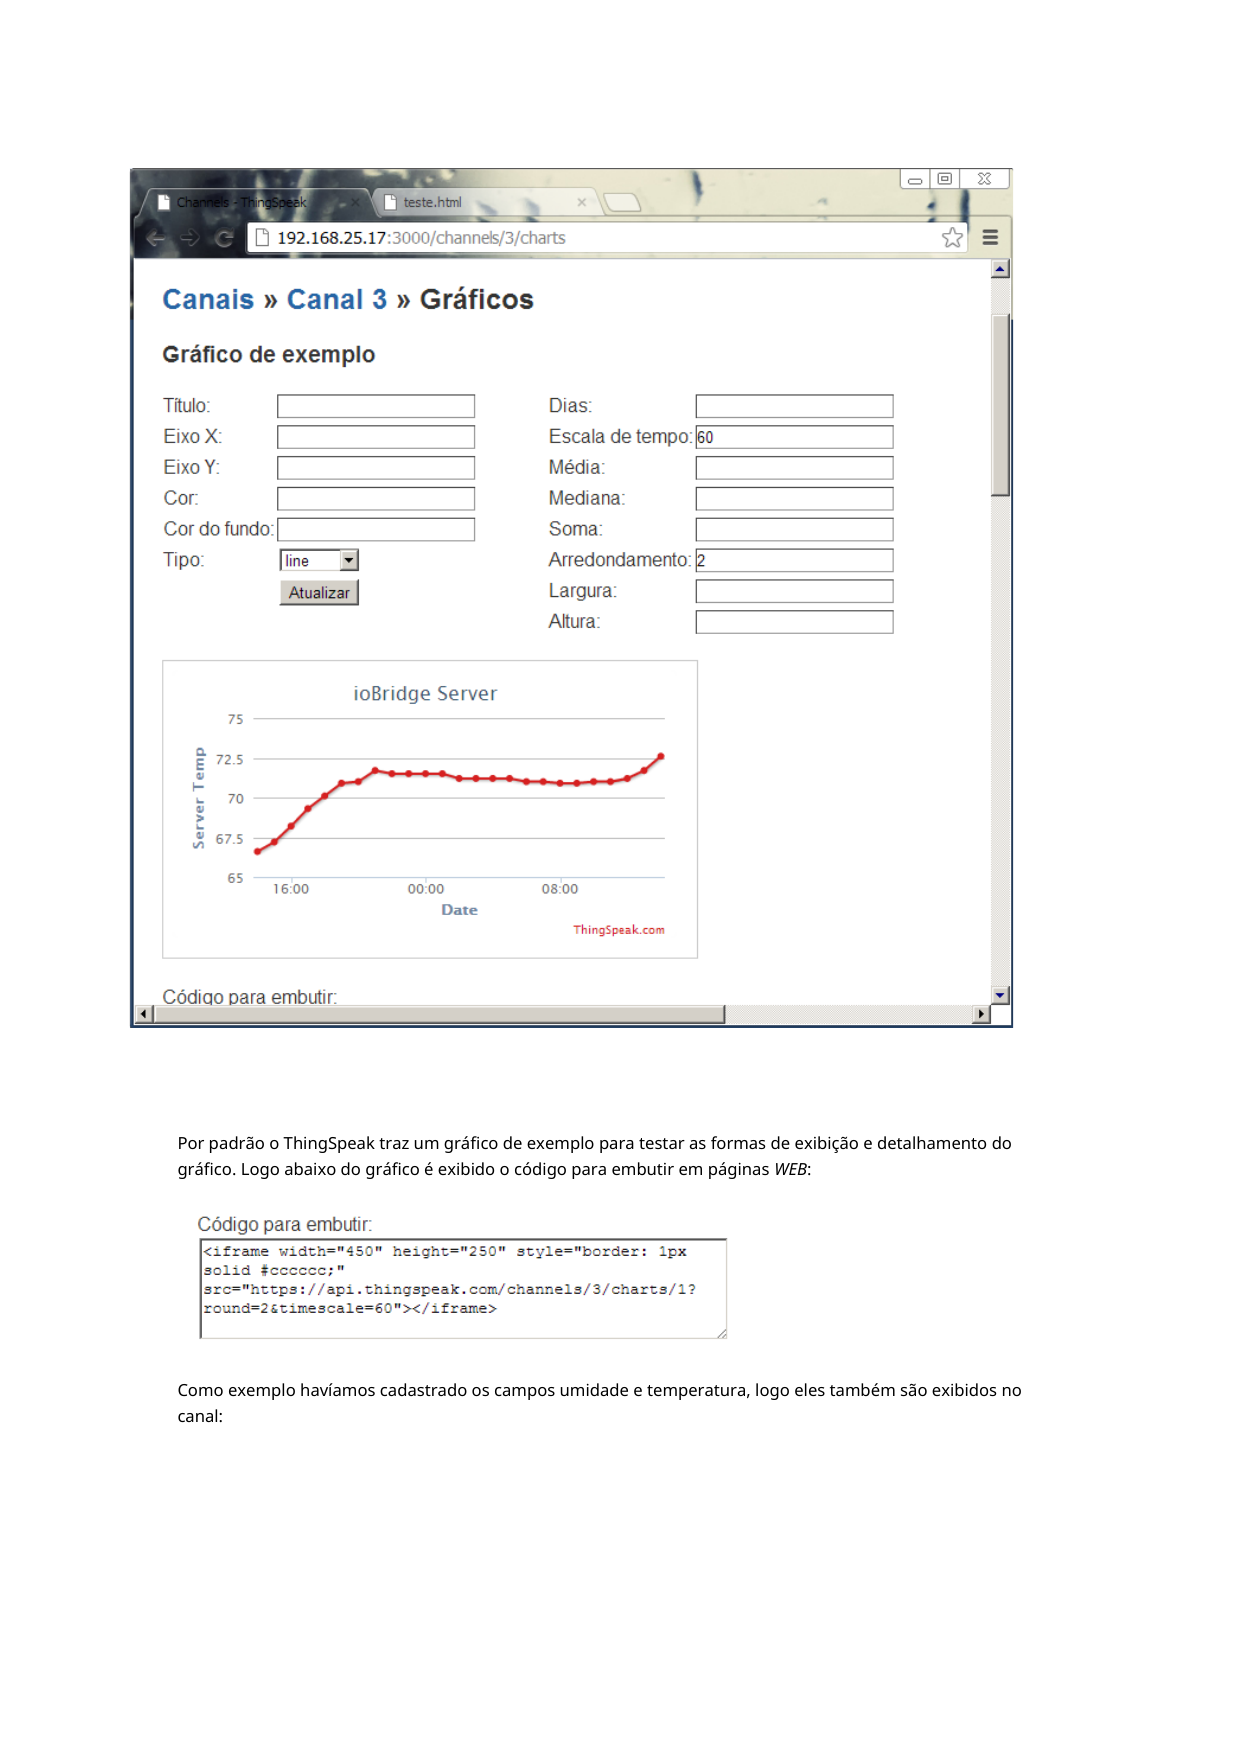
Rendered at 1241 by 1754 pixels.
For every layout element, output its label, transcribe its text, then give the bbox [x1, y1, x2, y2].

picture [180, 1205, 754, 1354]
text Por padrão o ThingSpeak traz um gráfico de exemplo para testar as formas de exibição e detalhamento do gráfico. Logo abaixo do gráfico é exibido o código para embutir em páginas WEB: [177, 1132, 1063, 1181]
text Como exemplo havíamos cadastrado os campos umidade e temperatura, logo eles também são exibidos no canal: [177, 1379, 1063, 1427]
picture [129, 168, 1016, 1030]
